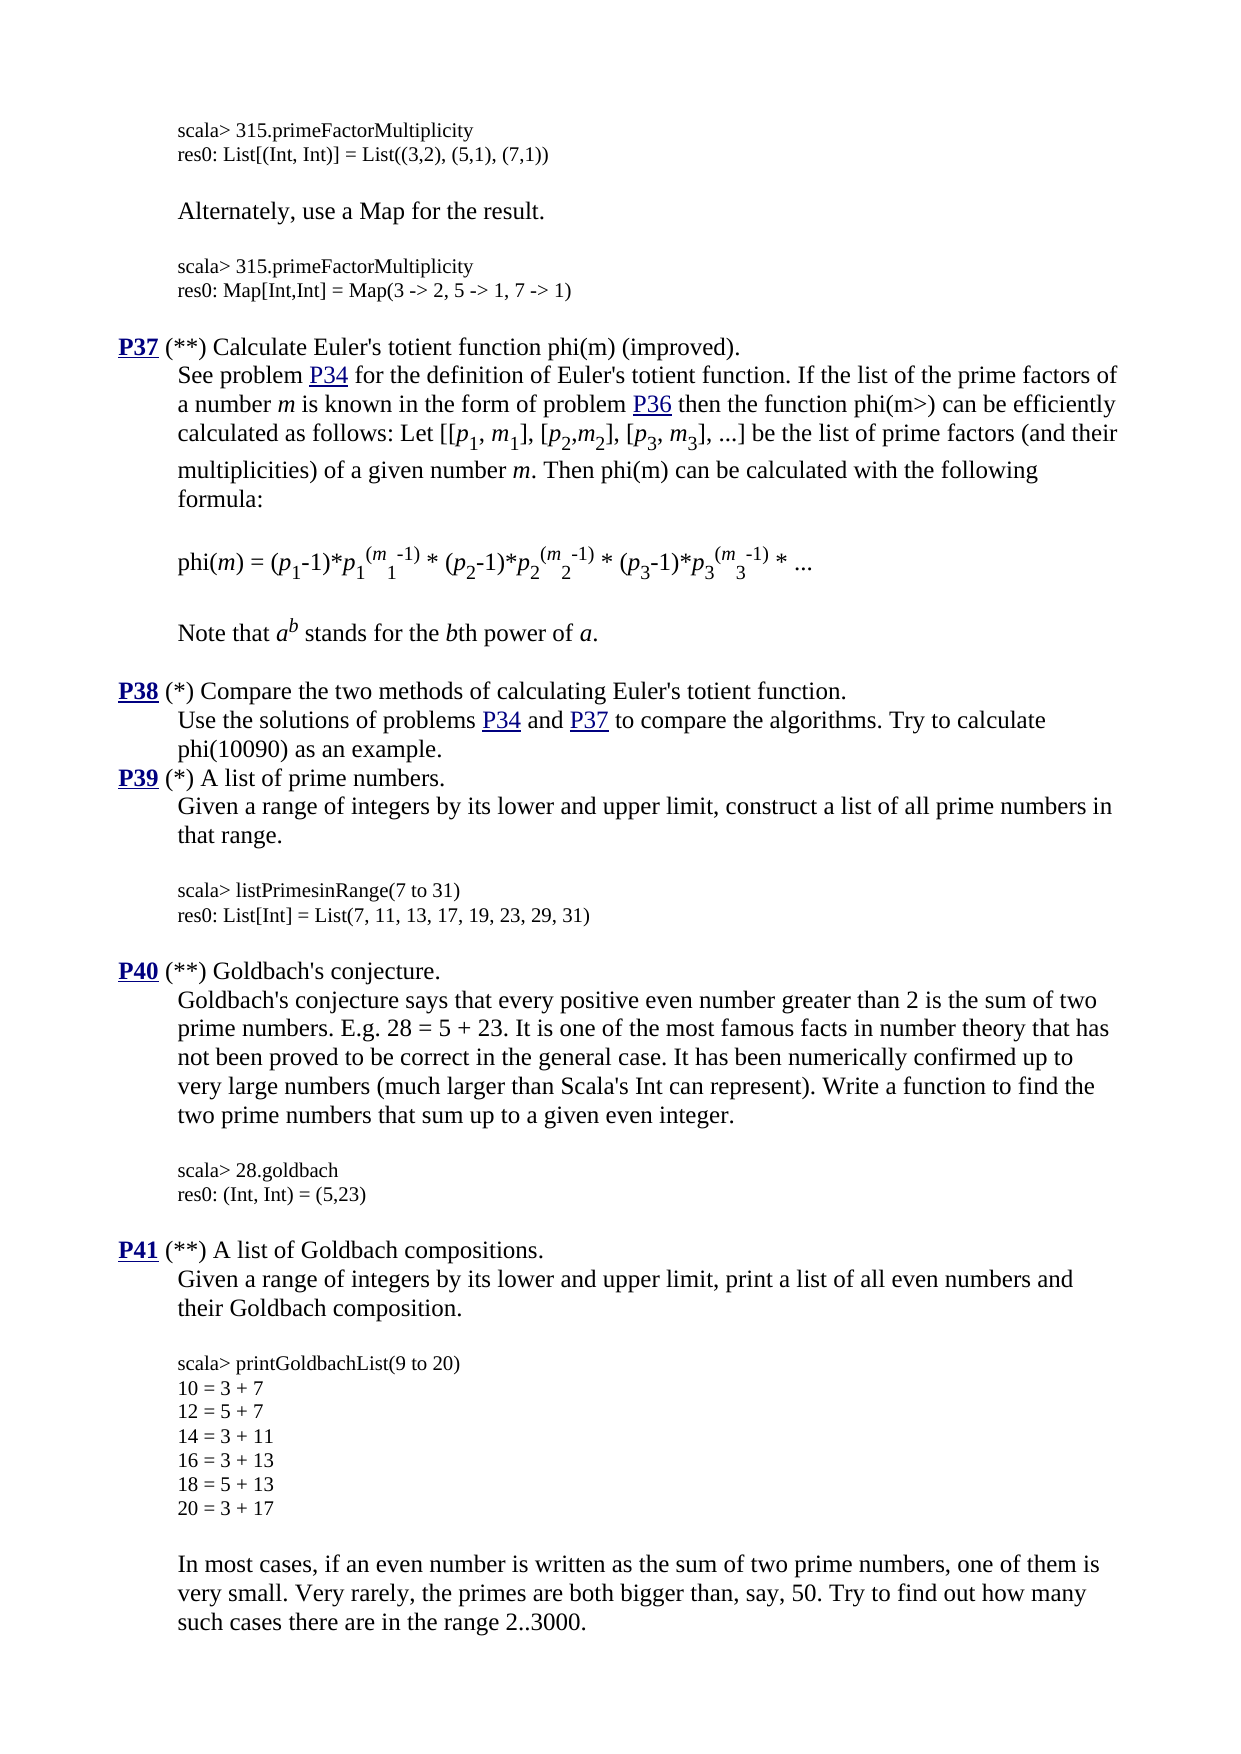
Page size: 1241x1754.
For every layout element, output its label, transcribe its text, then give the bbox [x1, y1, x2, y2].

text 10 = 3 + 7 [177, 1375, 1122, 1399]
list Note that ab stands for the bth power of a. [177, 613, 1122, 647]
text res0: (Int, Int) = (5,23) [177, 1182, 1122, 1206]
subtitle P38 (*) Compare the two methods of calculating Euler's totient function. [118, 676, 1122, 705]
list In most cases, if an even number is written as the sum of two prime numbers, one of them is very small. Very rarely, the primes are both bigger than, say, 50. Try to find out how many such cases there are in the range 2..3000. [177, 1549, 1122, 1636]
text 20 = 3 + 17 [177, 1496, 1122, 1520]
list Given a range of integers by its lower and upper limit, construct a list of all prime numbers in that range. [177, 791, 1122, 849]
list Goldbach's conjecture says that every positive even number greater than 2 is the sum of two prime numbers. E.g. 28 = 5 + 23. It is one of the most famous facts in number theory that has not been proved to be correct in the general case. It has been numerically confirmed up to very large numbers (much larger than Scala's Int can represent). Write a function to find the two prime numbers that sum up to a given even integer. [177, 985, 1122, 1128]
text res0: List[Int] = List(7, 11, 13, 17, 19, 23, 29, 31) [177, 902, 1122, 927]
text scala> 315.primeFactorMultiplicity [177, 254, 1122, 278]
text res0: List[(Int, Int)] = List((3,2), (5,1), (7,1)) [177, 142, 1122, 166]
text 16 = 3 + 13 [177, 1448, 1122, 1472]
text scala> 28.goldbach [177, 1158, 1122, 1182]
text 12 = 5 + 7 [177, 1399, 1122, 1423]
list Alternately, use a Map for the result. [177, 196, 1122, 224]
list Given a range of integers by its lower and upper limit, print a list of all even numbers and their Goldbach composition. [177, 1264, 1122, 1322]
text res0: Map[Int,Int] = Map(3 -> 2, 5 -> 1, 7 -> 1) [177, 278, 1122, 302]
text scala> printGoldbachList(9 to 20) [177, 1351, 1122, 1375]
subtitle P41 (**) A list of Goldbach compositions. [118, 1236, 1122, 1264]
list Use the solutions of problems P34 and P37 to compare the algorithms. Try to calculate phi(10090) as an example. [177, 705, 1122, 763]
text 14 = 3 + 11 [177, 1423, 1122, 1448]
subtitle P40 (**) Goldbach's conjecture. [118, 956, 1122, 985]
text scala> 315.primeFactorMultiplicity [177, 118, 1122, 142]
list See problem P34 for the definition of Euler's totient function. If the list of the prime factors of a number m is known in the form of problem P36 then the function phi(m>) can be efficiently calculated as follows: Let [[p1, m1], [p2,m2], [p3, m3], ...] be the list of prime factors (and their multiplicities) of a given number m. Then phi(m) can be calculated with the following formula: [177, 360, 1122, 512]
text 18 = 5 + 13 [177, 1472, 1122, 1496]
list phi(m) = (p1-1)*p1(m1-1) * (p2-1)*p2(m2-1) * (p3-1)*p3(m3-1) * ... [177, 542, 1122, 584]
subtitle P39 (*) A list of prime numbers. [118, 763, 1122, 791]
subtitle P37 (**) Calculate Euler's totient function phi(m) (improved). [118, 332, 1122, 360]
text scala> listPrimesinRange(7 to 31) [177, 878, 1122, 902]
